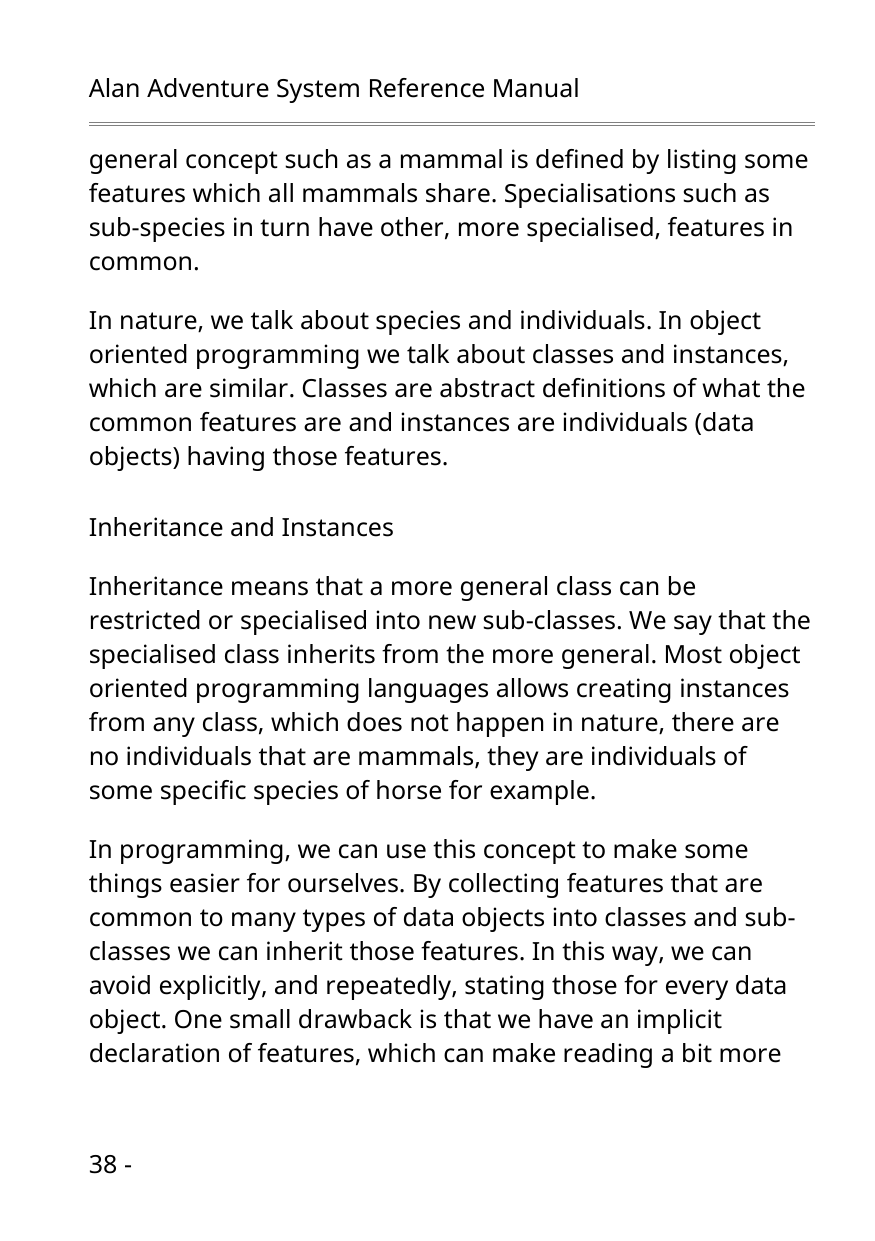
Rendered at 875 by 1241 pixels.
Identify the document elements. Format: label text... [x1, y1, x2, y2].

text general concept such as a mammal is defined by listing some features which all mammals share. Specialisations such as sub-species in turn have other, more specialised, features in common. [88, 142, 815, 278]
text In programming, we can use this concept to make some things easier for ourselves. By collecting features that are common to many types of data objects into classes and sub-classes we can inherit those features. In this way, we can avoid explicitly, and repeatedly, stating those for every data object. One small drawback is that we have an implicit declaration of features, which can make reading a bit more [88, 832, 815, 1069]
subtitle Inheritance and Instances [88, 510, 815, 544]
text In nature, we talk about species and individuals. In object oriented programming we talk about classes and instances, which are similar. Classes are abstract definitions of what the common features are and instances are individuals (data objects) having those features. [88, 303, 815, 473]
text Inheritance means that a more general class can be restricted or specialised into new sub-classes. We say that the specialised class inherits from the more general. Most object oriented programming languages allows creating instances from any class, which does not happen in nature, there are no individuals that are mammals, they are individuals of some specific species of horse for example. [88, 569, 815, 807]
